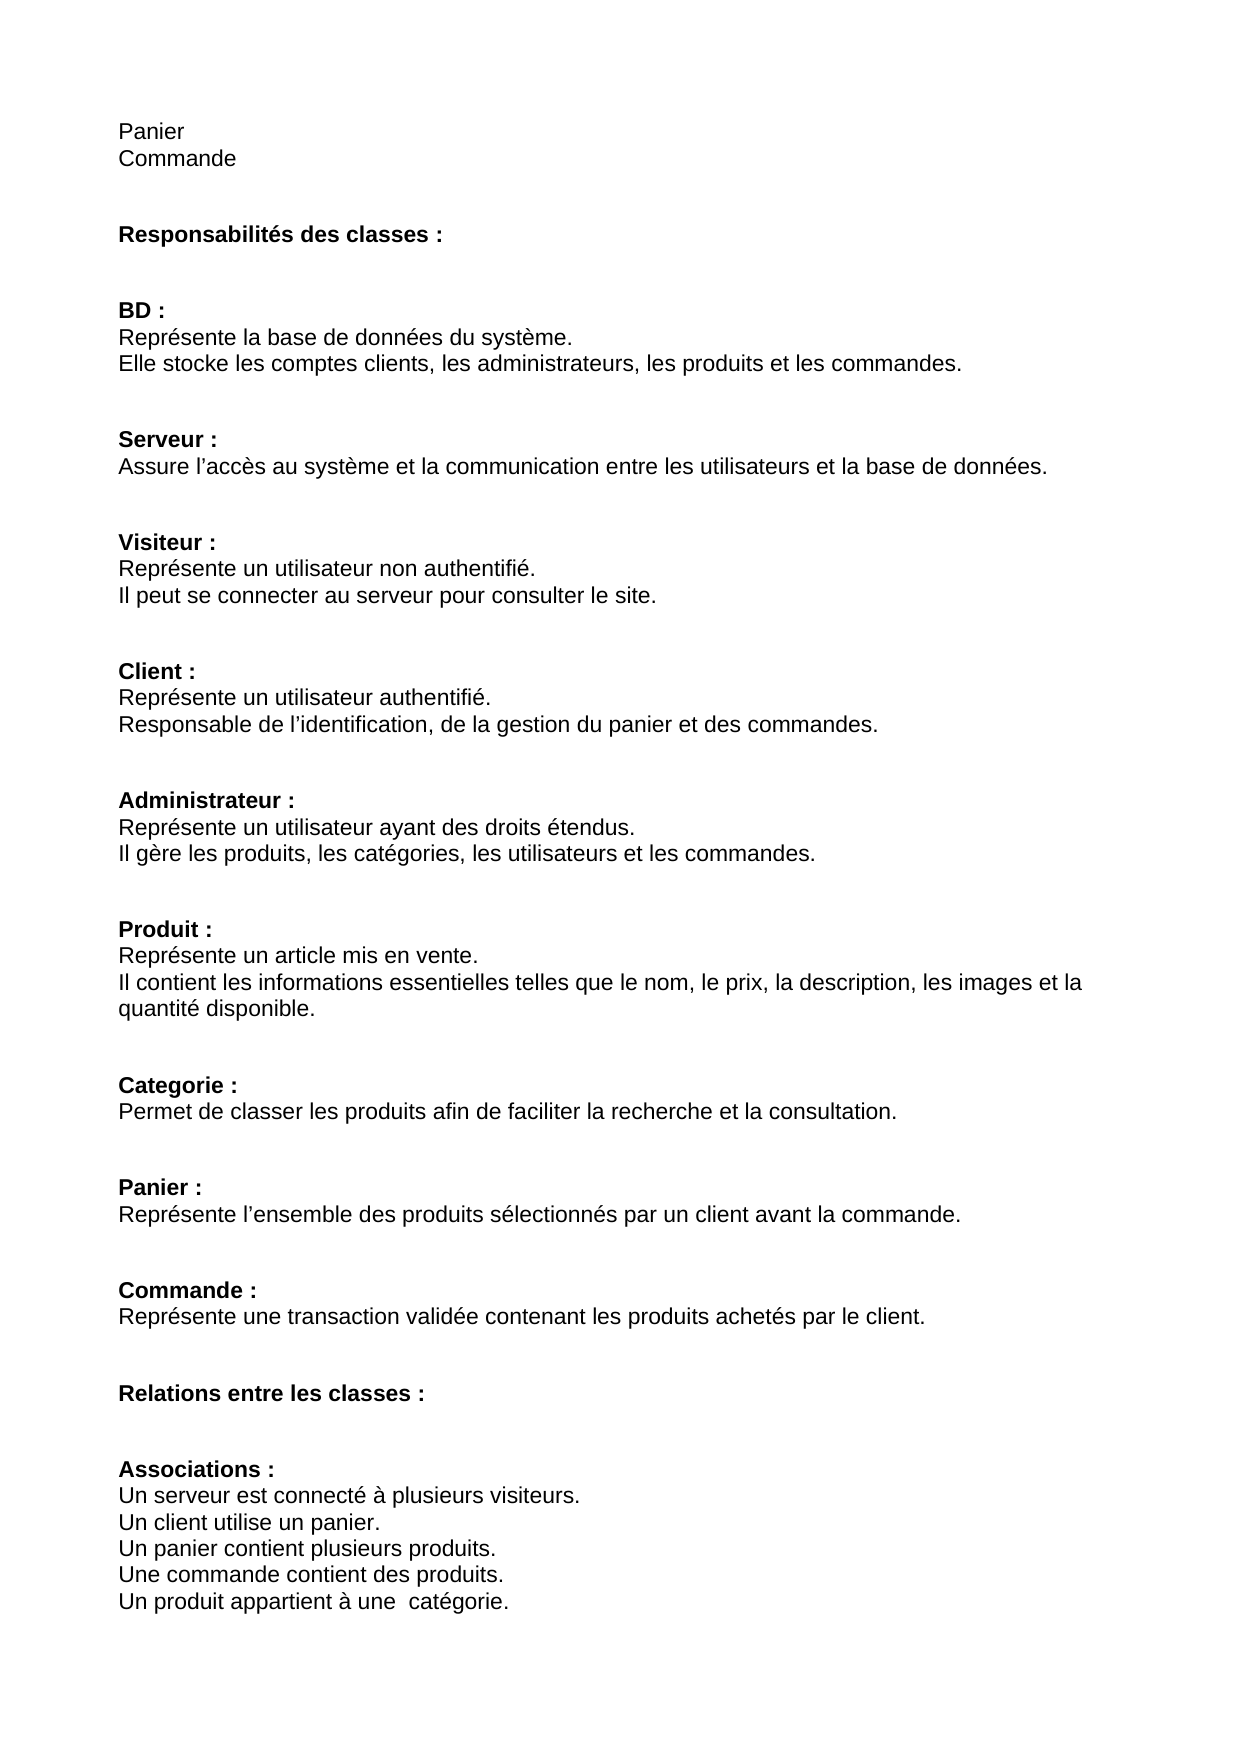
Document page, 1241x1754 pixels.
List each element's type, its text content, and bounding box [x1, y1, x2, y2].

text Associations : Un serveur est connecté à plusieurs visiteurs. Un client utilise un panier. Un panier contient plusieurs produits. Une commande contient des produits. Un produit appartient à une catégorie. [118, 1456, 1122, 1614]
text Commande : Représente une transaction validée contenant les produits achetés par le client. [118, 1277, 1122, 1330]
text Relations entre les classes : [118, 1380, 1122, 1406]
text Administrateur : Représente un utilisateur ayant des droits étendus. Il gère les produits, les catégories, les utilisateurs et les commandes. [118, 787, 1122, 866]
text Panier : Représente l’ensemble des produits sélectionnés par un client avant la commande. [118, 1174, 1122, 1227]
text Visiteur : Représente un utilisateur non authentifié. Il peut se connecter au serveur pour consulter le site. [118, 529, 1122, 608]
text Categorie : Permet de classer les produits afin de faciliter la recherche et la consultation. [118, 1072, 1122, 1124]
text Responsabilités des classes : [118, 221, 1122, 247]
text Client : Représente un utilisateur authentifié. Responsable de l’identification, de la gestion du panier et des commandes. [118, 658, 1122, 737]
text Produit : Représente un article mis en vente. Il contient les informations essentielles telles que le nom, le prix, la description, les images et la quantité disponible. [118, 916, 1122, 1022]
text Panier Commande [118, 118, 1122, 171]
text Serveur : Assure l’accès au système et la communication entre les utilisateurs et la base de données. [118, 426, 1122, 479]
text BD : Représente la base de données du système. Elle stocke les comptes clients, les administrateurs, les produits et les commandes. [118, 297, 1122, 376]
